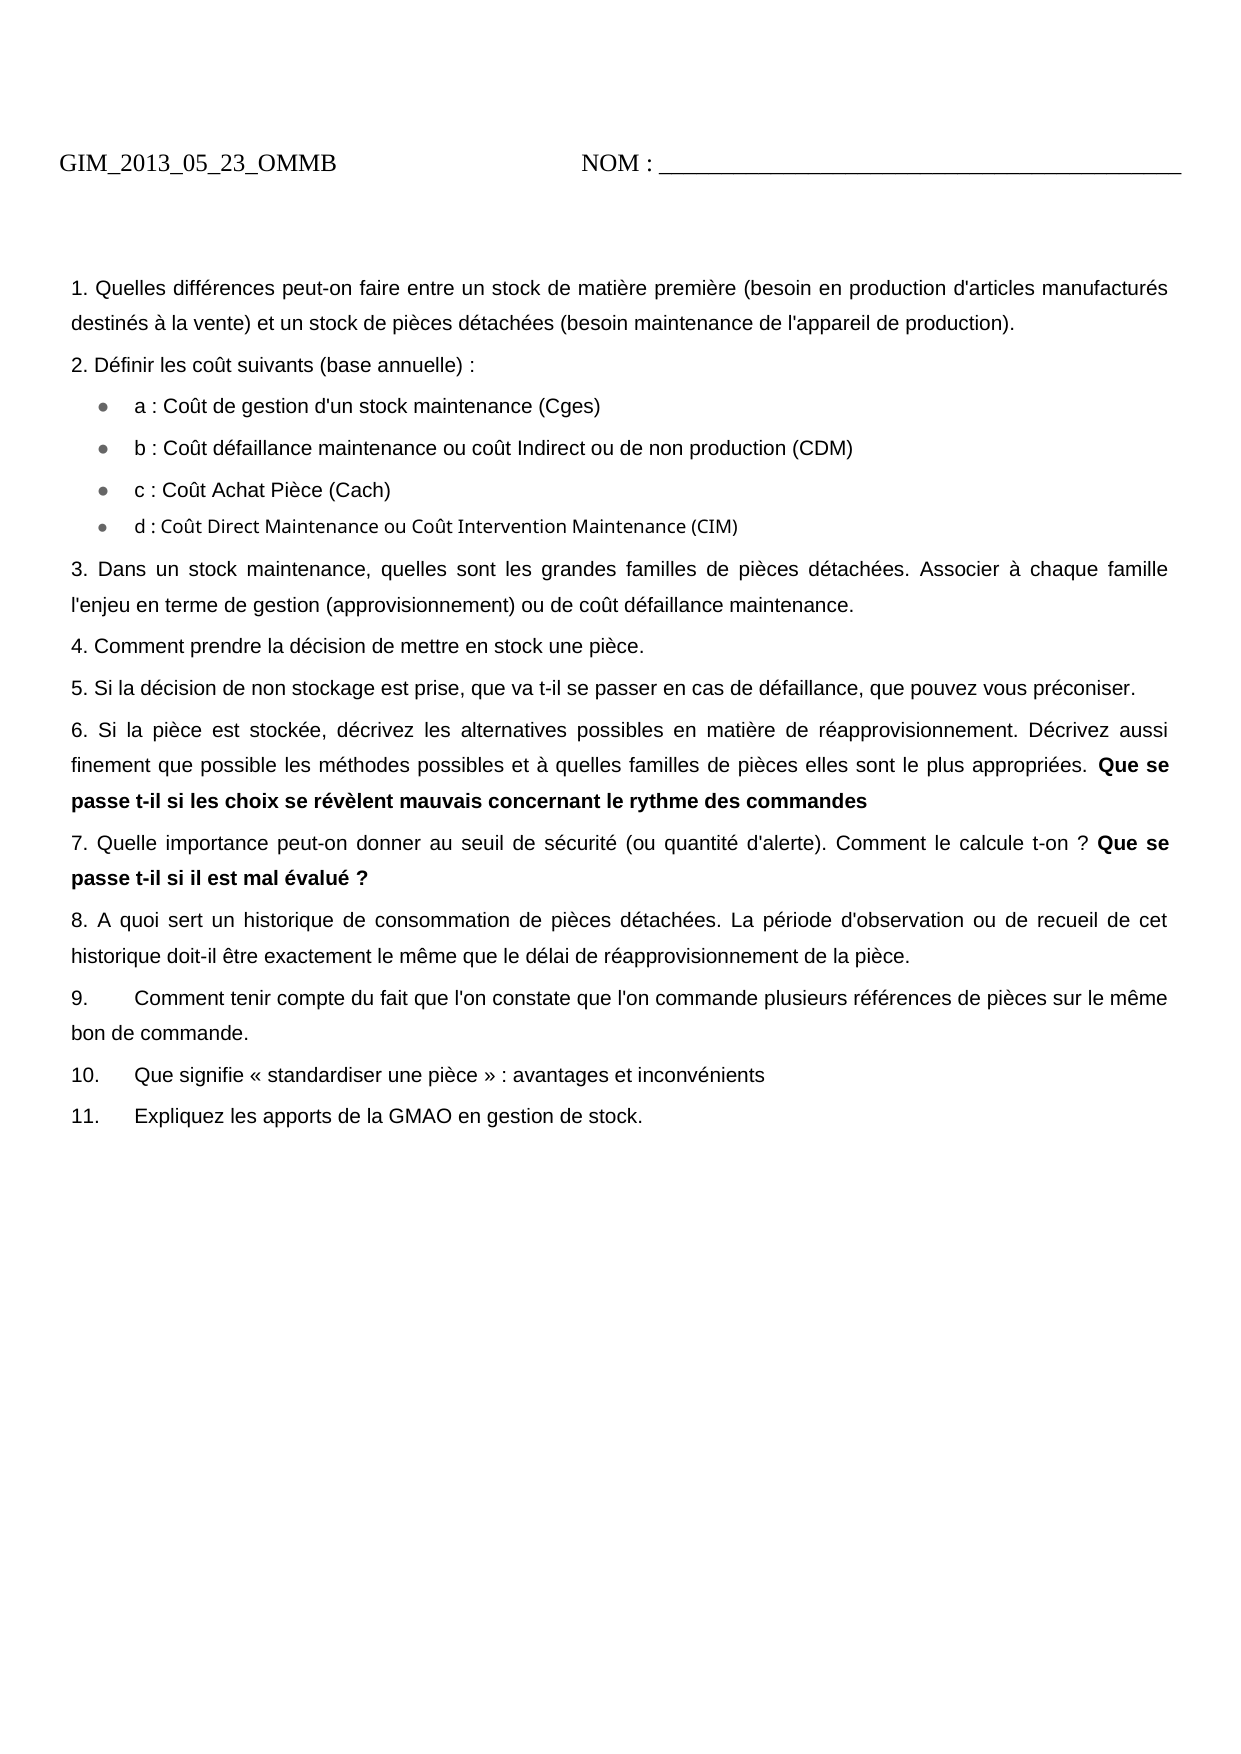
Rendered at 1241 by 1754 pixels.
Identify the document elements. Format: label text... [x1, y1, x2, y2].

text 2. Définir les coût suivants (base annuelle) : [71, 353, 1169, 377]
text 3. Dans un stock maintenance, quelles sont les grandes familles de pièces détachées. Associer à chaque famille l'enjeu en terme de gestion (approvisionnement) ou de coût défaillance maintenance. [71, 557, 1169, 616]
list Expliquez les apports de la GMAO en gestion de stock. [71, 1104, 1169, 1128]
text 5. Si la décision de non stockage est prise, que va t-il se passer en cas de défaillance, que pouvez vous préconiser. [71, 676, 1169, 700]
list Que signifie « standardiser une pièce » : avantages et inconvénients [71, 1063, 1169, 1087]
text 1. Quelles différences peut-on faire entre un stock de matière première (besoin en production d'articles manufacturés destinés à la vente) et un stock de pièces détachées (besoin maintenance de l'appareil de production). [71, 275, 1169, 335]
list c : Coût Achat Pièce (Cach) [97, 478, 1181, 502]
list Comment tenir compte du fait que l'on constate que l'on commande plusieurs références de pièces sur le même bon de commande. [71, 985, 1169, 1045]
text 6. Si la pièce est stockée, décrivez les alternatives possibles en matière de réapprovisionnement. Décrivez aussi finement que possible les méthodes possibles et à quelles familles de pièces elles sont le plus appropriées. Que se passe t-il si les choix se révèlent mauvais concernant le rythme des commandes [71, 717, 1169, 813]
text 4. Comment prendre la décision de mettre en stock une pièce. [71, 634, 1169, 658]
list a : Coût de gestion d'un stock maintenance (Cges) [97, 394, 1181, 418]
list d : Coût Direct Maintenance ou Coût Intervention Maintenance (CIM) [97, 513, 1181, 539]
text 7. Quelle importance peut-on donner au seuil de sécurité (ou quantité d'alerte). Comment le calcule t-on ? Que se passe t-il si il est mal évalué ? [71, 831, 1169, 890]
text 8. A quoi sert un historique de consommation de pièces détachées. La période d'observation ou de recueil de cet historique doit-il être exactement le même que le délai de réapprovisionnement de la pièce. [71, 908, 1169, 968]
list b : Coût défaillance maintenance ou coût Indirect ou de non production (CDM) [97, 436, 1181, 460]
